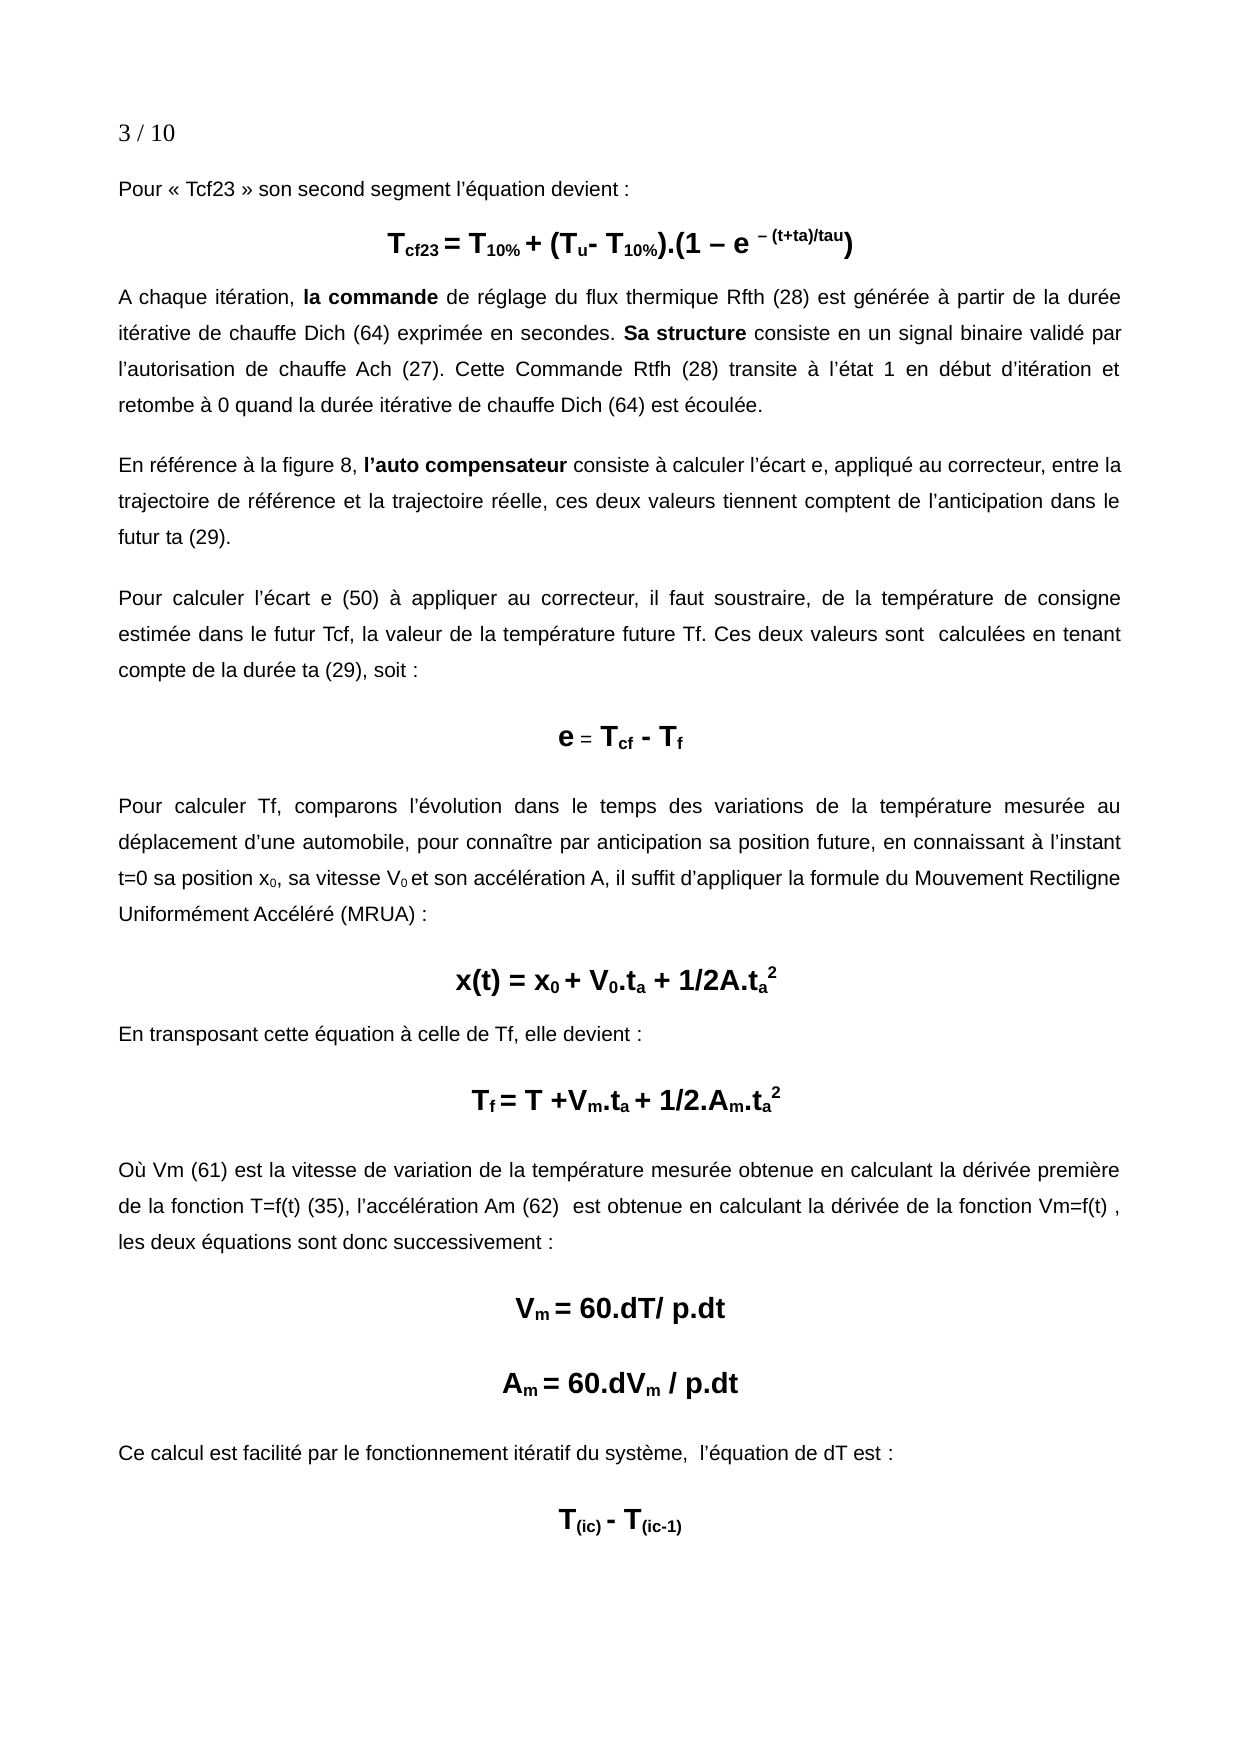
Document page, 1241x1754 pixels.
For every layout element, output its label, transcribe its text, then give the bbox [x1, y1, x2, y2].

text T(ic) - T(ic-1) [118, 1502, 1122, 1536]
text Tf = T +Vm.ta + 1/2.Am.ta2 [130, 1082, 1122, 1116]
text Pour calculer Tf, comparons l’évolution dans le temps des variations de la température mesurée au déplacement d’une automobile, pour connaître par anticipation sa position future, en connaissant à l’instant t=0 sa position x0, sa vitesse V0 et son accélération A, il suffit d’appliquer la formule du Mouvement Rectiligne Uniformément Accéléré (MRUA) : [118, 794, 1122, 926]
text Tcf23 = T10% + (Tu- T10%).(1 – e – (t+ta)/tau) [118, 226, 1122, 259]
text e = Tcf - Tf [118, 719, 1122, 752]
text x(t) = x0 + V0.ta + 1/2A.ta2 [118, 963, 1122, 997]
text Am = 60.dVm / p.dt [118, 1366, 1122, 1399]
text Où Vm (61) est la vitesse de variation de la température mesurée obtenue en calculant la dérivée première de la fonction T=f(t) (35), l’accélération Am (62) est obtenue en calculant la dérivée de la fonction Vm=f(t) , les deux équations sont donc successivement : [118, 1158, 1122, 1254]
text Ce calcul est facilité par le fonctionnement itératif du système, l’équation de dT est : [118, 1441, 1122, 1465]
text En transposant cette équation à celle de Tf, elle devient : [118, 1022, 1122, 1046]
text En référence à la figure 8, l’auto compensateur consiste à calculer l’écart e, appliqué au correcteur, entre la trajectoire de référence et la trajectoire réelle, ces deux valeurs tiennent comptent de l’anticipation dans le futur ta (29). [118, 453, 1122, 549]
text A chaque itération, la commande de réglage du flux thermique Rfth (28) est générée à partir de la durée itérative de chauffe Dich (64) exprimée en secondes. Sa structure consiste en un signal binaire validé par l’autorisation de chauffe Ach (27). Cette Commande Rtfh (28) transite à l’état 1 en début d’itération et retombe à 0 quand la durée itérative de chauffe Dich (64) est écoulée. [118, 284, 1122, 416]
text Pour « Tcf23 » son second segment l’équation devient : [118, 177, 1122, 201]
text Vm = 60.dT/ p.dt [118, 1291, 1122, 1324]
text Pour calculer l’écart e (50) à appliquer au correcteur, il faut soustraire, de la température de consigne estimée dans le futur Tcf, la valeur de la température future Tf. Ces deux valeurs sont calculées en tenant compte de la durée ta (29), soit : [118, 586, 1122, 682]
